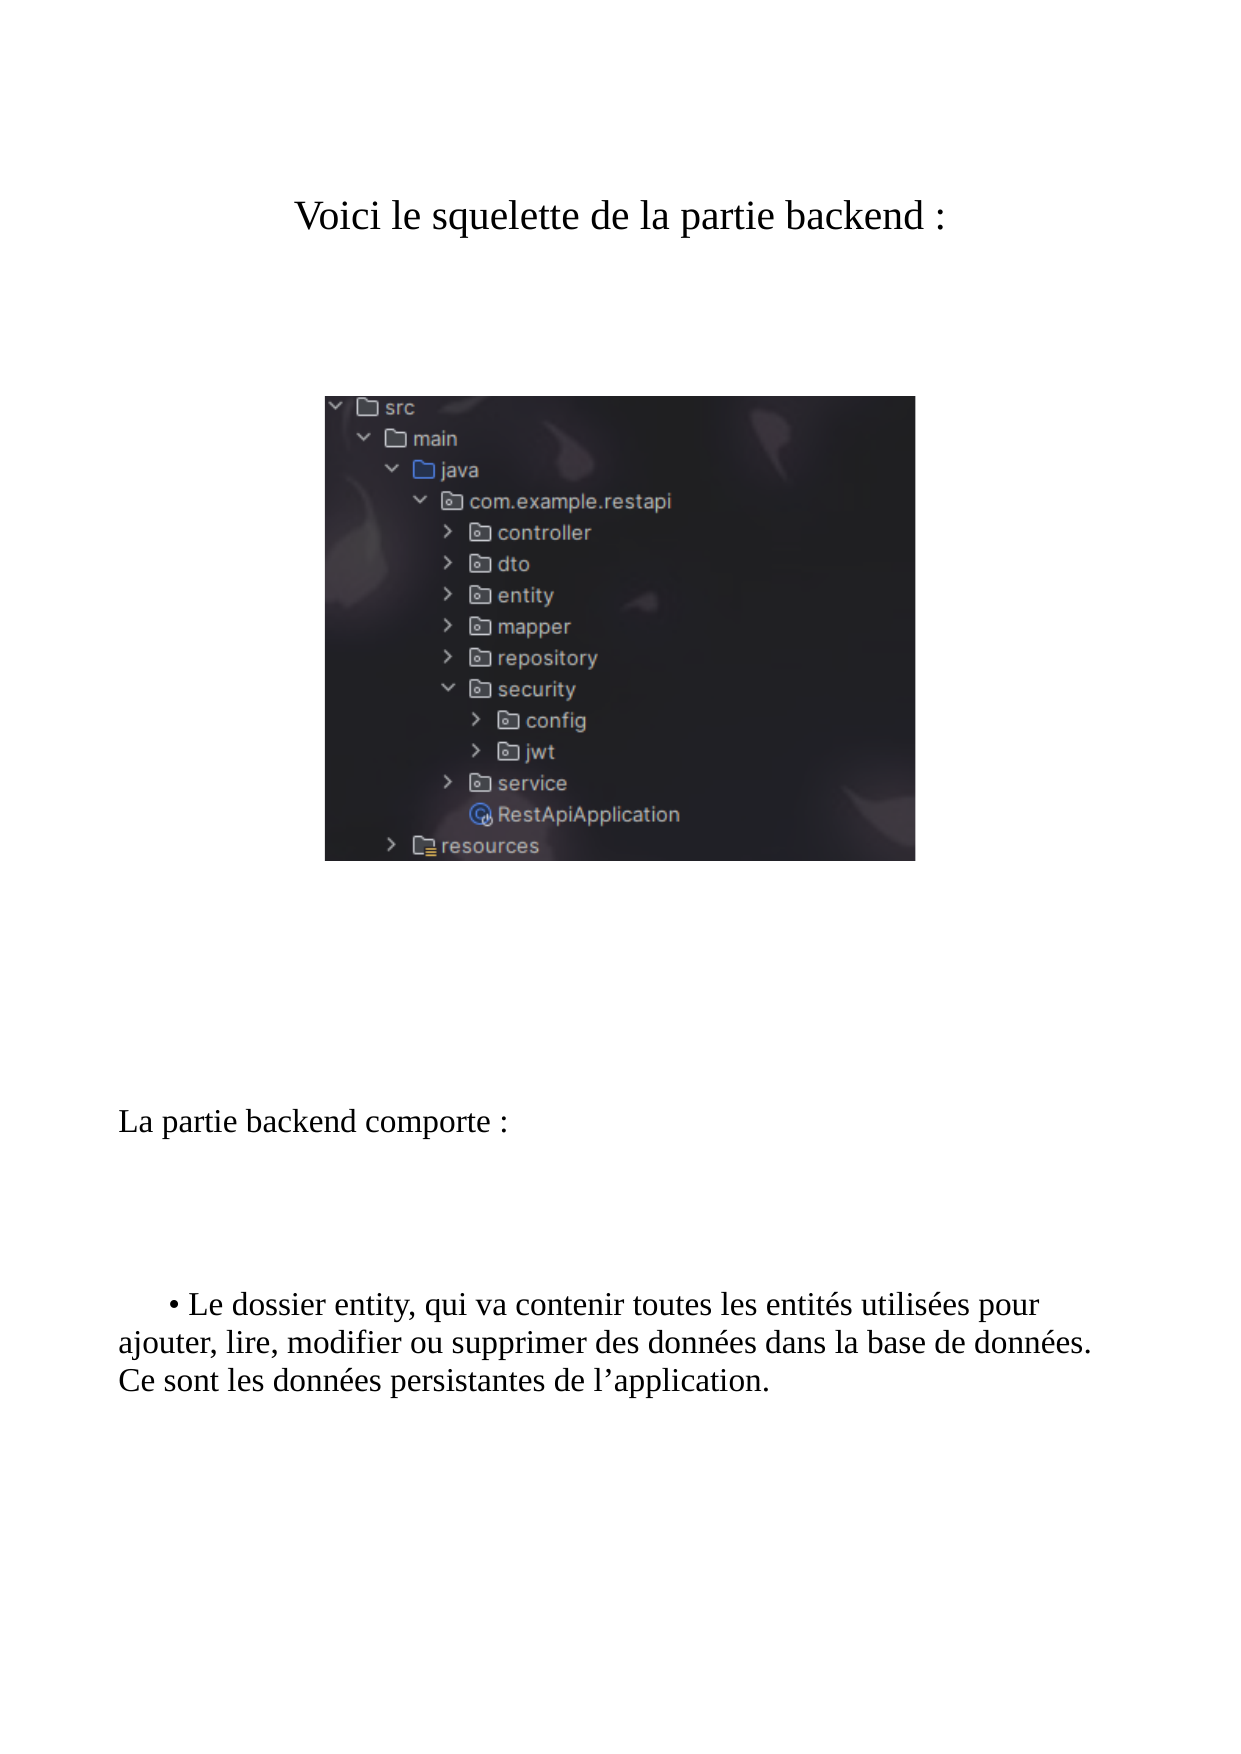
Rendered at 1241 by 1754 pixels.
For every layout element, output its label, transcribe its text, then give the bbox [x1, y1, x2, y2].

text • Le dossier entity, qui va contenir toutes les entités utilisées pour ajouter, lire, modifier ou supprimer des données dans la base de données. [118, 1284, 1122, 1361]
text La partie backend comporte : [118, 1102, 1122, 1140]
text Ce sont les données persistantes de l’application. [118, 1361, 1122, 1399]
text Voici le squelette de la partie backend : [118, 190, 1122, 238]
picture [324, 396, 916, 861]
